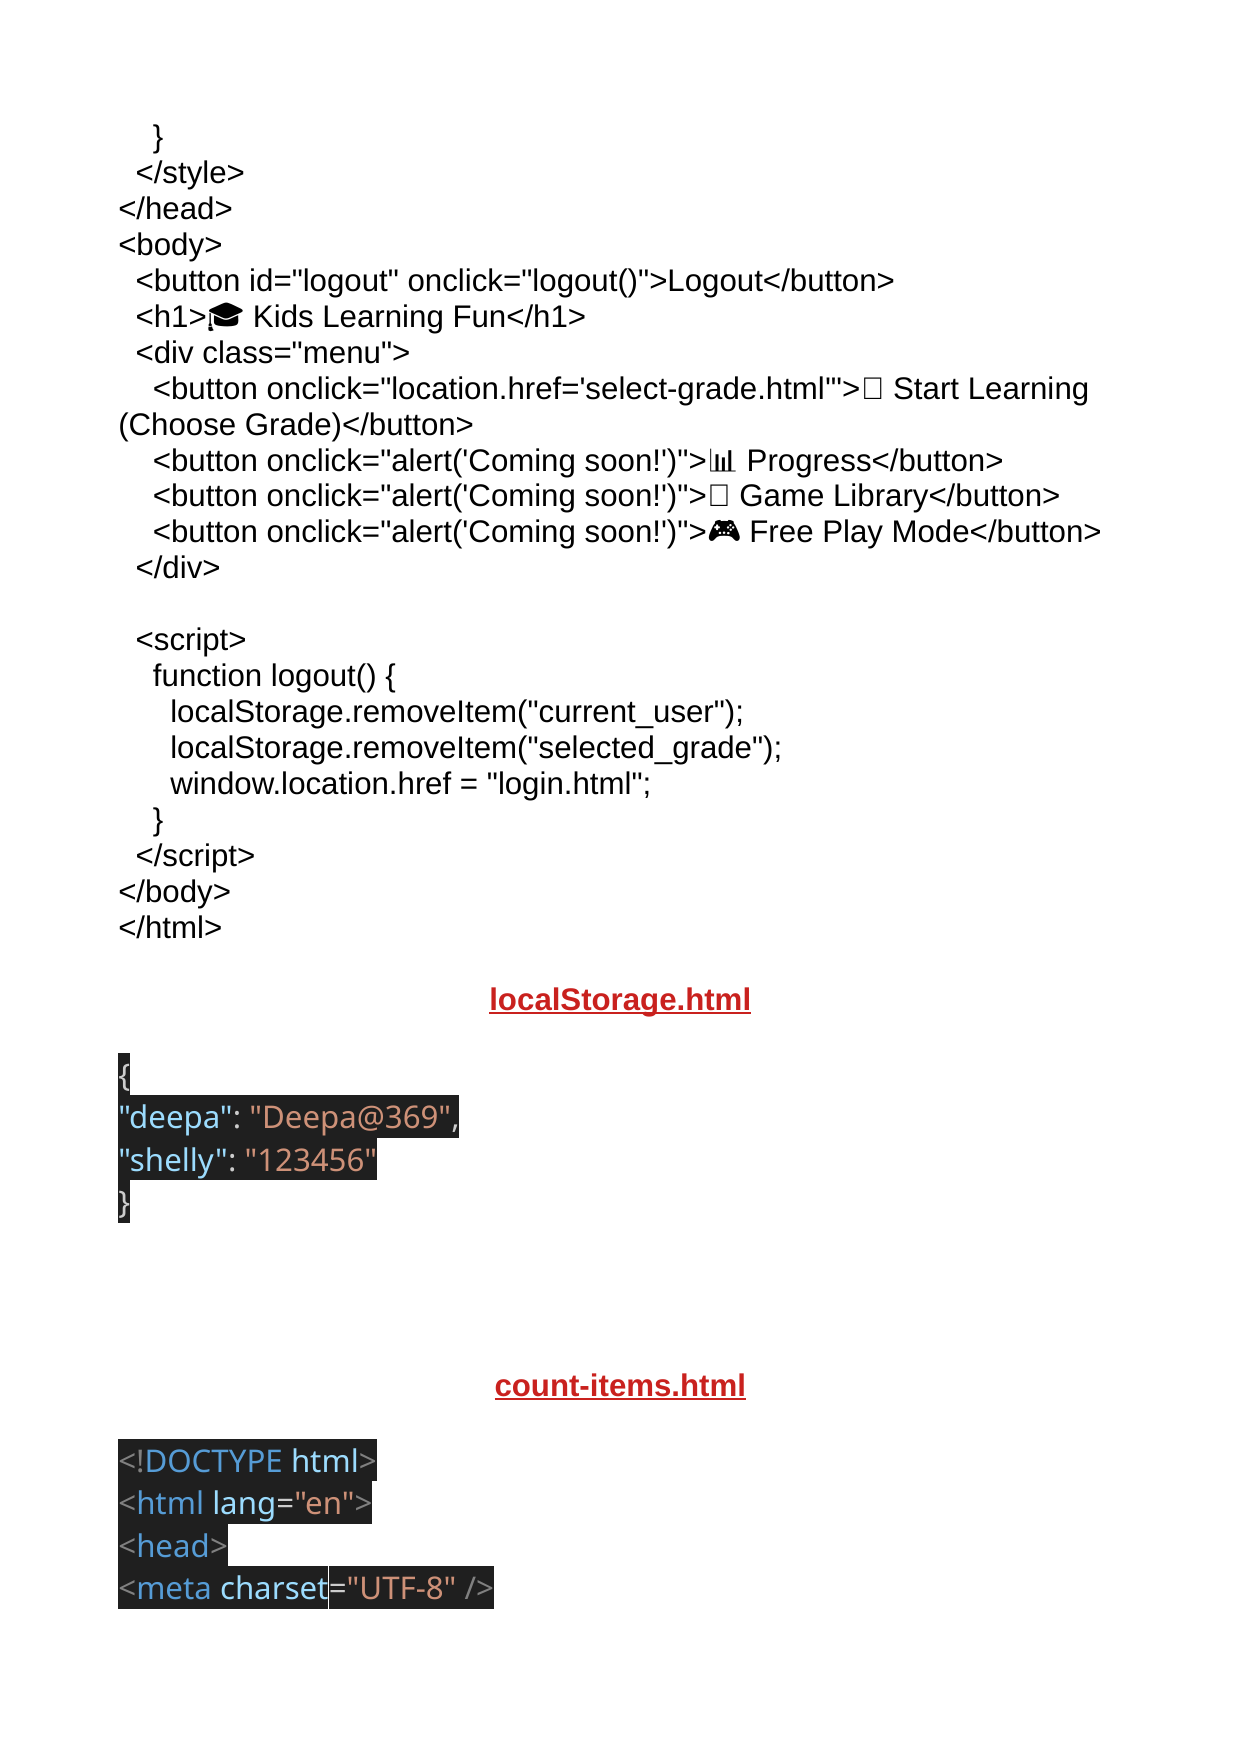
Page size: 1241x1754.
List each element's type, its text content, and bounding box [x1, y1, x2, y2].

text </style> [118, 154, 1122, 190]
text <html lang="en"> [118, 1481, 1122, 1524]
text } [118, 118, 1122, 154]
text localStorage.removeItem("current_user"); [118, 693, 1122, 729]
text localStorage.removeItem("selected_grade"); [118, 729, 1122, 765]
text </script> [118, 837, 1122, 873]
text </div> [118, 549, 1122, 585]
text </body> [118, 873, 1122, 909]
text <button onclick="alert('Coming soon!')">📊 Progress</button> [118, 442, 1122, 477]
text } [118, 801, 1122, 837]
text count-items.html [118, 1367, 1122, 1403]
text window.location.href = "login.html"; [118, 765, 1122, 801]
text localStorage.html [118, 981, 1122, 1017]
text <button onclick="alert('Coming soon!')">🧩 Game Library</button> [118, 477, 1122, 513]
text "shelly": "123456" [118, 1138, 1122, 1180]
text </html> [118, 909, 1122, 945]
text <div class="menu"> [118, 334, 1122, 370]
text <button id="logout" onclick="logout()">Logout</button> [118, 262, 1122, 298]
text <button onclick="location.href='select-grade.html'">🎯 Start Learning (Choose Grade)</button> [118, 370, 1122, 442]
text { [118, 1052, 1122, 1095]
text <h1>🎓 Kids Learning Fun</h1> [118, 298, 1122, 334]
text function logout() { [118, 657, 1122, 693]
text <script> [118, 621, 1122, 657]
text "deepa": "Deepa@369", [118, 1095, 1122, 1138]
text </head> [118, 190, 1122, 226]
text <head> [118, 1524, 1122, 1566]
text <body> [118, 226, 1122, 262]
text <button onclick="alert('Coming soon!')">🎮 Free Play Mode</button> [118, 513, 1122, 549]
text <meta charset="UTF-8" /> [118, 1566, 1122, 1609]
text <!DOCTYPE html> [118, 1438, 1122, 1481]
text } [118, 1180, 1122, 1223]
